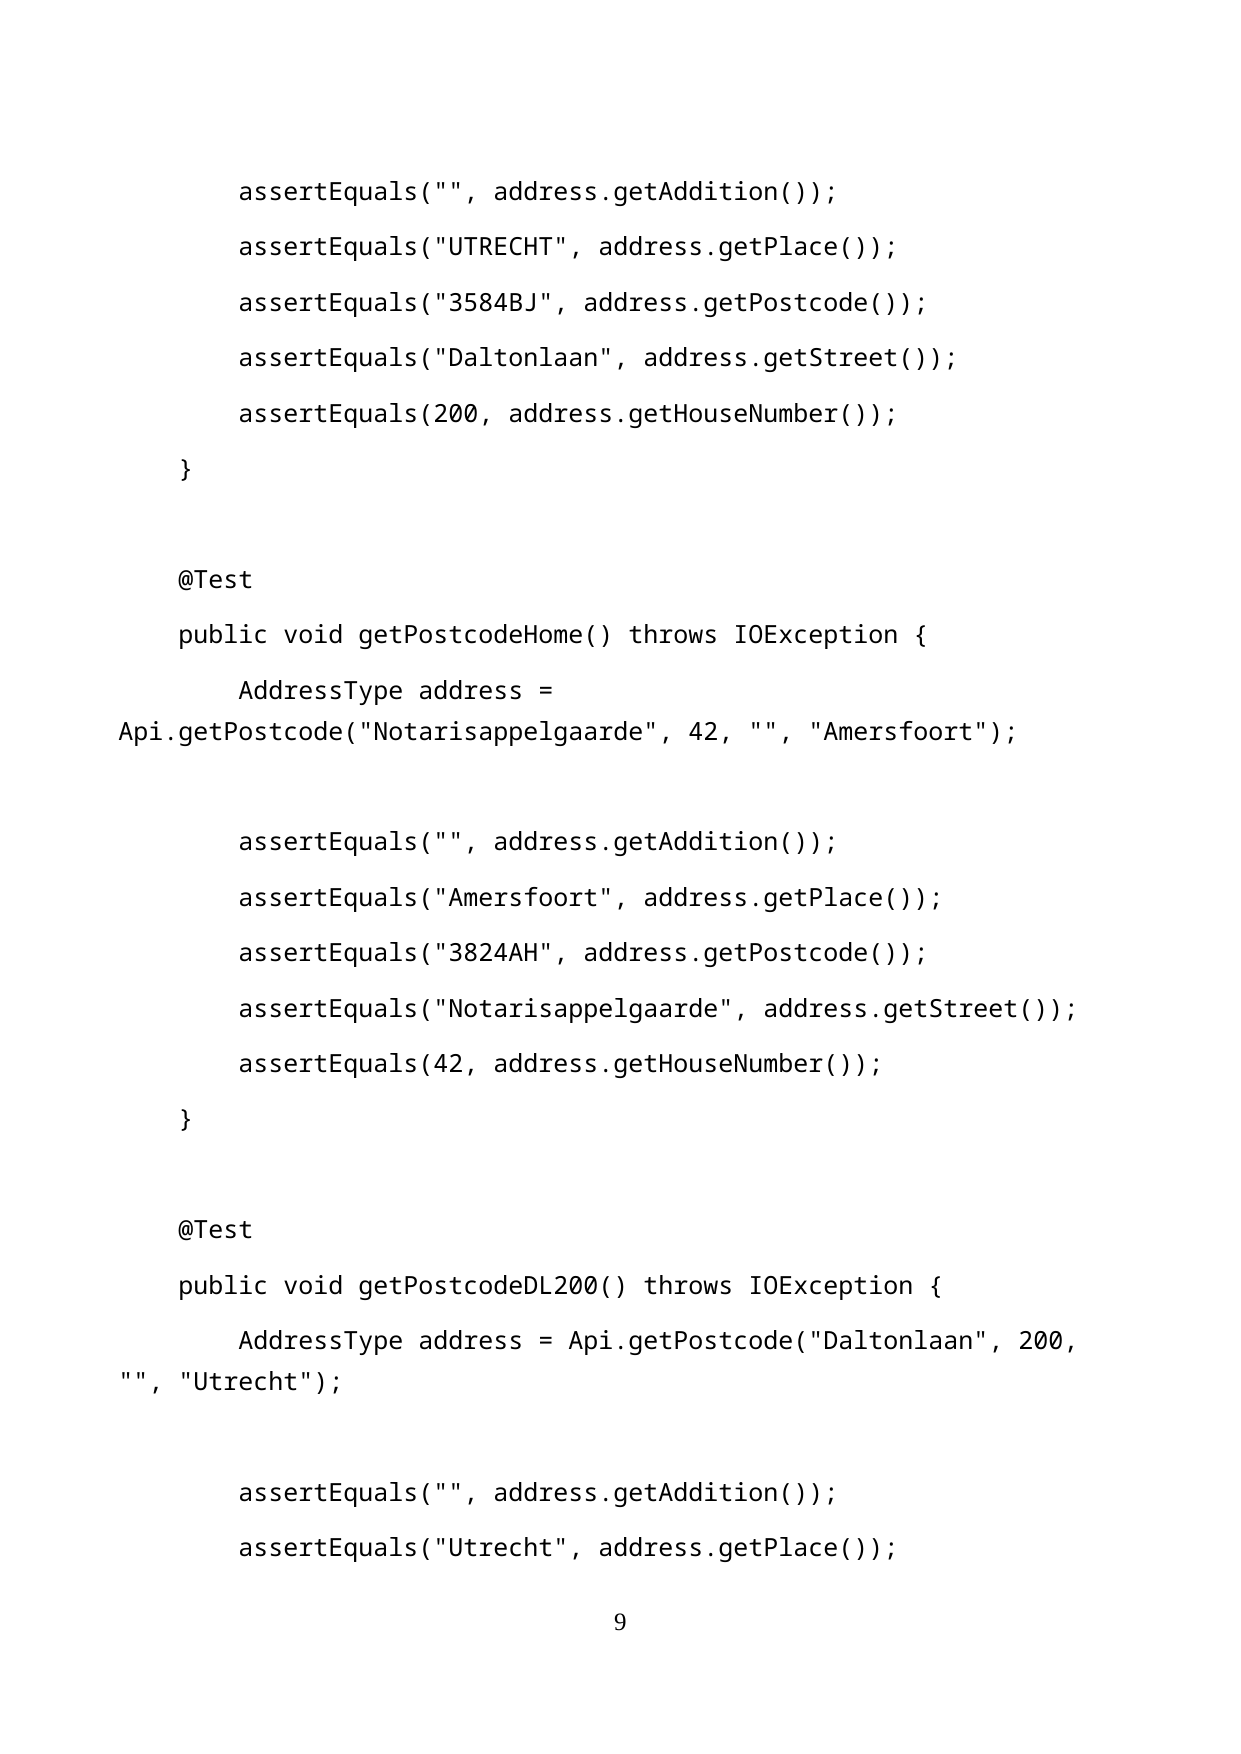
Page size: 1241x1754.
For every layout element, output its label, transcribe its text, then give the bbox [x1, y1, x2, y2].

text assertEquals("Amersfoort", address.getPlace()); [118, 879, 1122, 913]
text AddressType address = Api.getPostcode("Daltonlaan", 200, "", "Utrecht"); [118, 1323, 1122, 1398]
text @Test [118, 561, 1122, 596]
text assertEquals("Daltonlaan", address.getStreet()); [118, 340, 1122, 374]
text @Test [118, 1212, 1122, 1246]
text } [118, 451, 1122, 485]
text assertEquals("3584BJ", address.getPostcode()); [118, 284, 1122, 318]
text assertEquals("Notarisappelgaarde", address.getStreet()); [118, 990, 1122, 1024]
text assertEquals("", address.getAddition()); [118, 1474, 1122, 1508]
text assertEquals(200, address.getHouseNumber()); [118, 395, 1122, 429]
text } [118, 1101, 1122, 1135]
text assertEquals("UTRECHT", address.getPlace()); [118, 229, 1122, 263]
text public void getPostcodeHome() throws IOException { [118, 617, 1122, 651]
text assertEquals("", address.getAddition()); [118, 173, 1122, 208]
text assertEquals(42, address.getHouseNumber()); [118, 1046, 1122, 1080]
text public void getPostcodeDL200() throws IOException { [118, 1267, 1122, 1301]
text assertEquals("", address.getAddition()); [118, 824, 1122, 858]
text AddressType address = Api.getPostcode("Notarisappelgaarde", 42, "", "Amersfoort"); [118, 672, 1122, 747]
text assertEquals("3824AH", address.getPostcode()); [118, 935, 1122, 969]
text assertEquals("Utrecht", address.getPlace()); [118, 1530, 1122, 1564]
